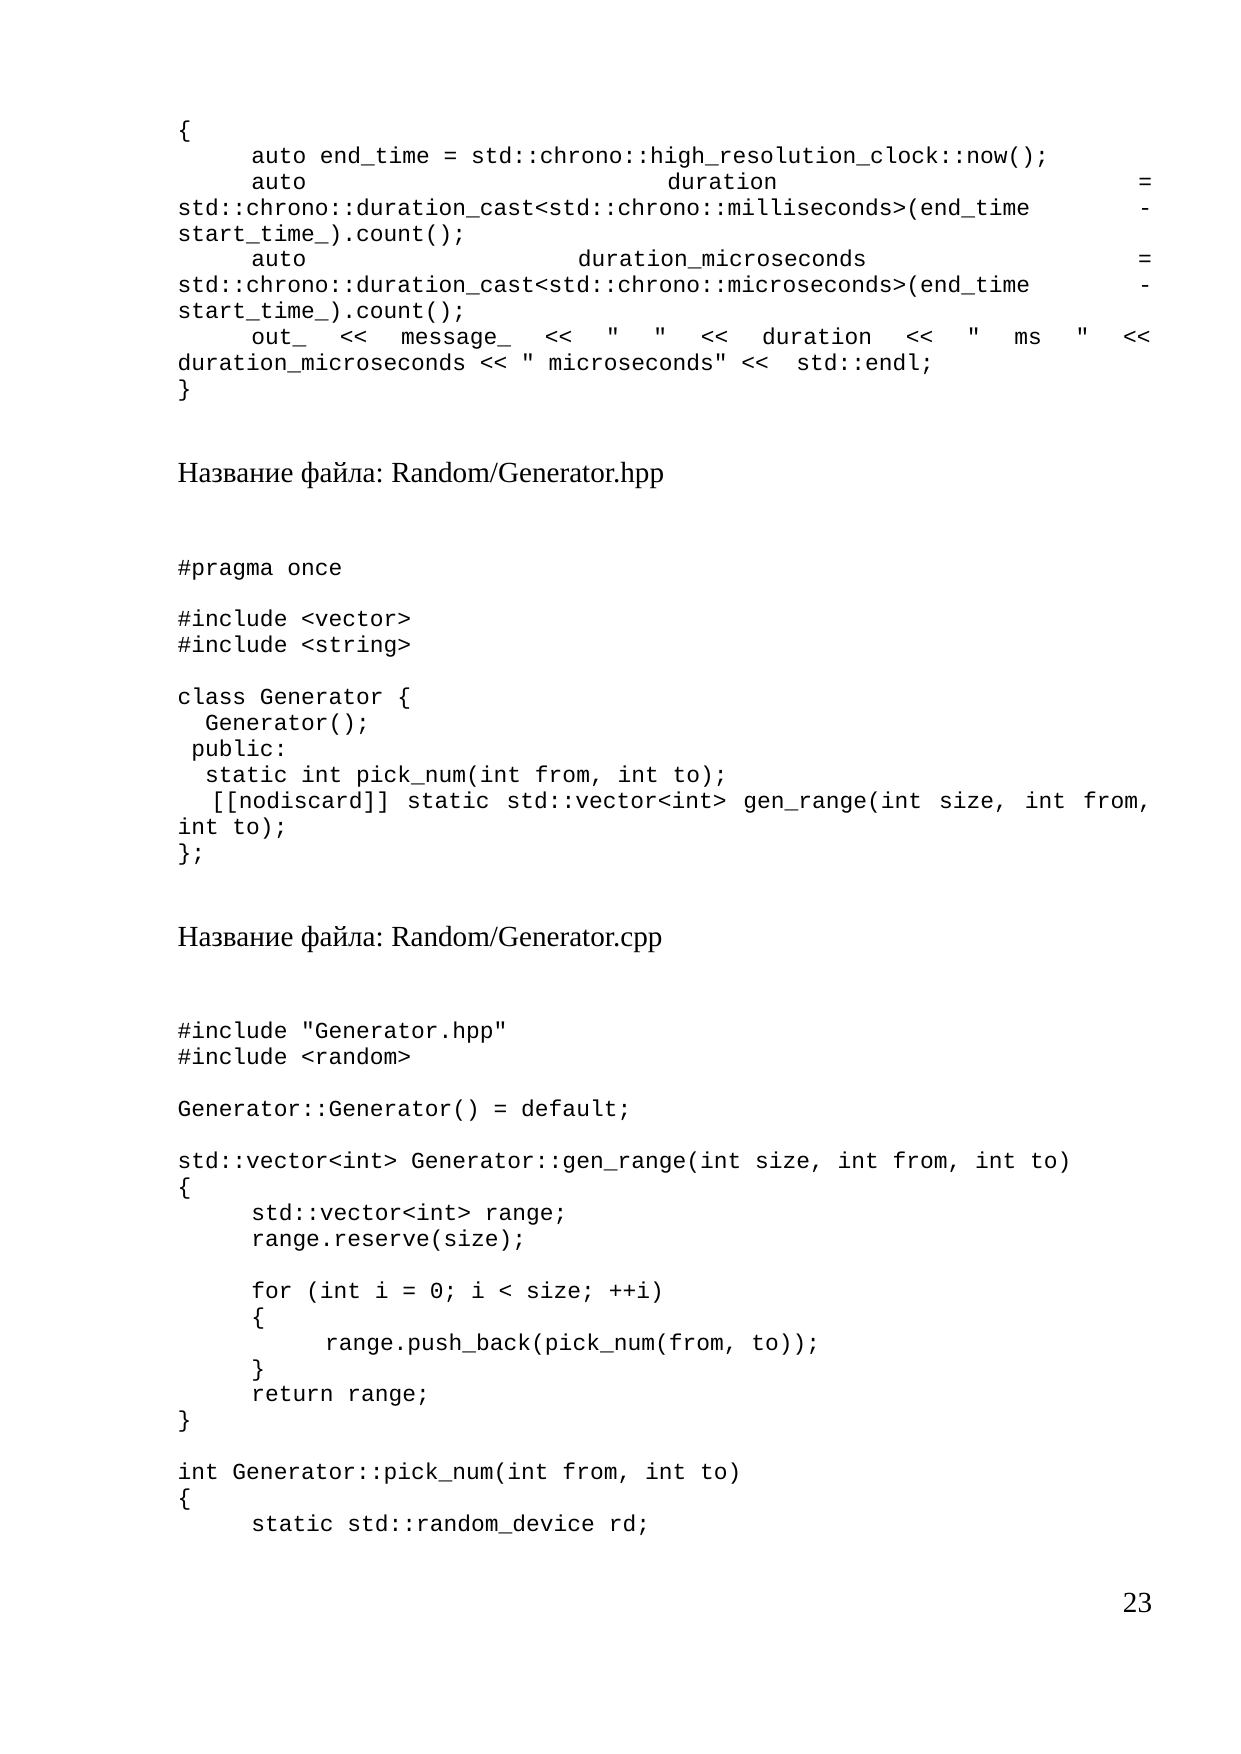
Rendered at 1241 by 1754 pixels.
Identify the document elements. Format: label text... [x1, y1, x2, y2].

text #include "Generator.hpp" [177, 1020, 1152, 1046]
text } [177, 377, 1152, 403]
text public: [177, 737, 1152, 763]
text #include <vector> [177, 608, 1152, 634]
text { [177, 118, 1152, 144]
text #include <random> [177, 1046, 1152, 1072]
text [[nodiscard]] static std::vector<int> gen_range(int size, int from, int to); [177, 789, 1152, 841]
text auto duration = std::chrono::duration_cast<std::chrono::milliseconds>(end_time - start_time_).count(); [177, 170, 1152, 248]
text { [177, 1487, 1152, 1512]
text int Generator::pick_num(int from, int to) [177, 1461, 1152, 1487]
text range.reserve(size); [177, 1227, 1152, 1253]
text out_ << message_ << " " << duration << " ms " << duration_microseconds << " microseconds" << std::endl; [177, 326, 1152, 377]
text auto duration_microseconds = std::chrono::duration_cast<std::chrono::microseconds>(end_time - start_time_).count(); [177, 248, 1152, 326]
text Название файла: Random/Generator.cpp [177, 919, 1152, 953]
text std::vector<int> range; [177, 1201, 1152, 1227]
text range.push_back(pick_num(from, to)); [177, 1331, 1152, 1357]
text Generator::Generator() = default; [177, 1097, 1152, 1123]
text Generator(); [177, 712, 1152, 737]
text } [177, 1357, 1152, 1383]
text return range; [177, 1383, 1152, 1409]
text #include <string> [177, 634, 1152, 660]
text static std::random_device rd; [177, 1512, 1152, 1538]
text Название файла: Random/Generator.hpp [177, 455, 1152, 489]
text auto end_time = std::chrono::high_resolution_clock::now(); [177, 144, 1152, 170]
text for (int i = 0; i < size; ++i) [177, 1279, 1152, 1305]
text static int pick_num(int from, int to); [177, 763, 1152, 789]
text { [177, 1305, 1152, 1331]
text class Generator { [177, 686, 1152, 712]
text { [177, 1175, 1152, 1201]
text #pragma once [177, 556, 1152, 582]
text } [177, 1409, 1152, 1435]
text }; [177, 841, 1152, 867]
text std::vector<int> Generator::gen_range(int size, int from, int to) [177, 1149, 1152, 1175]
